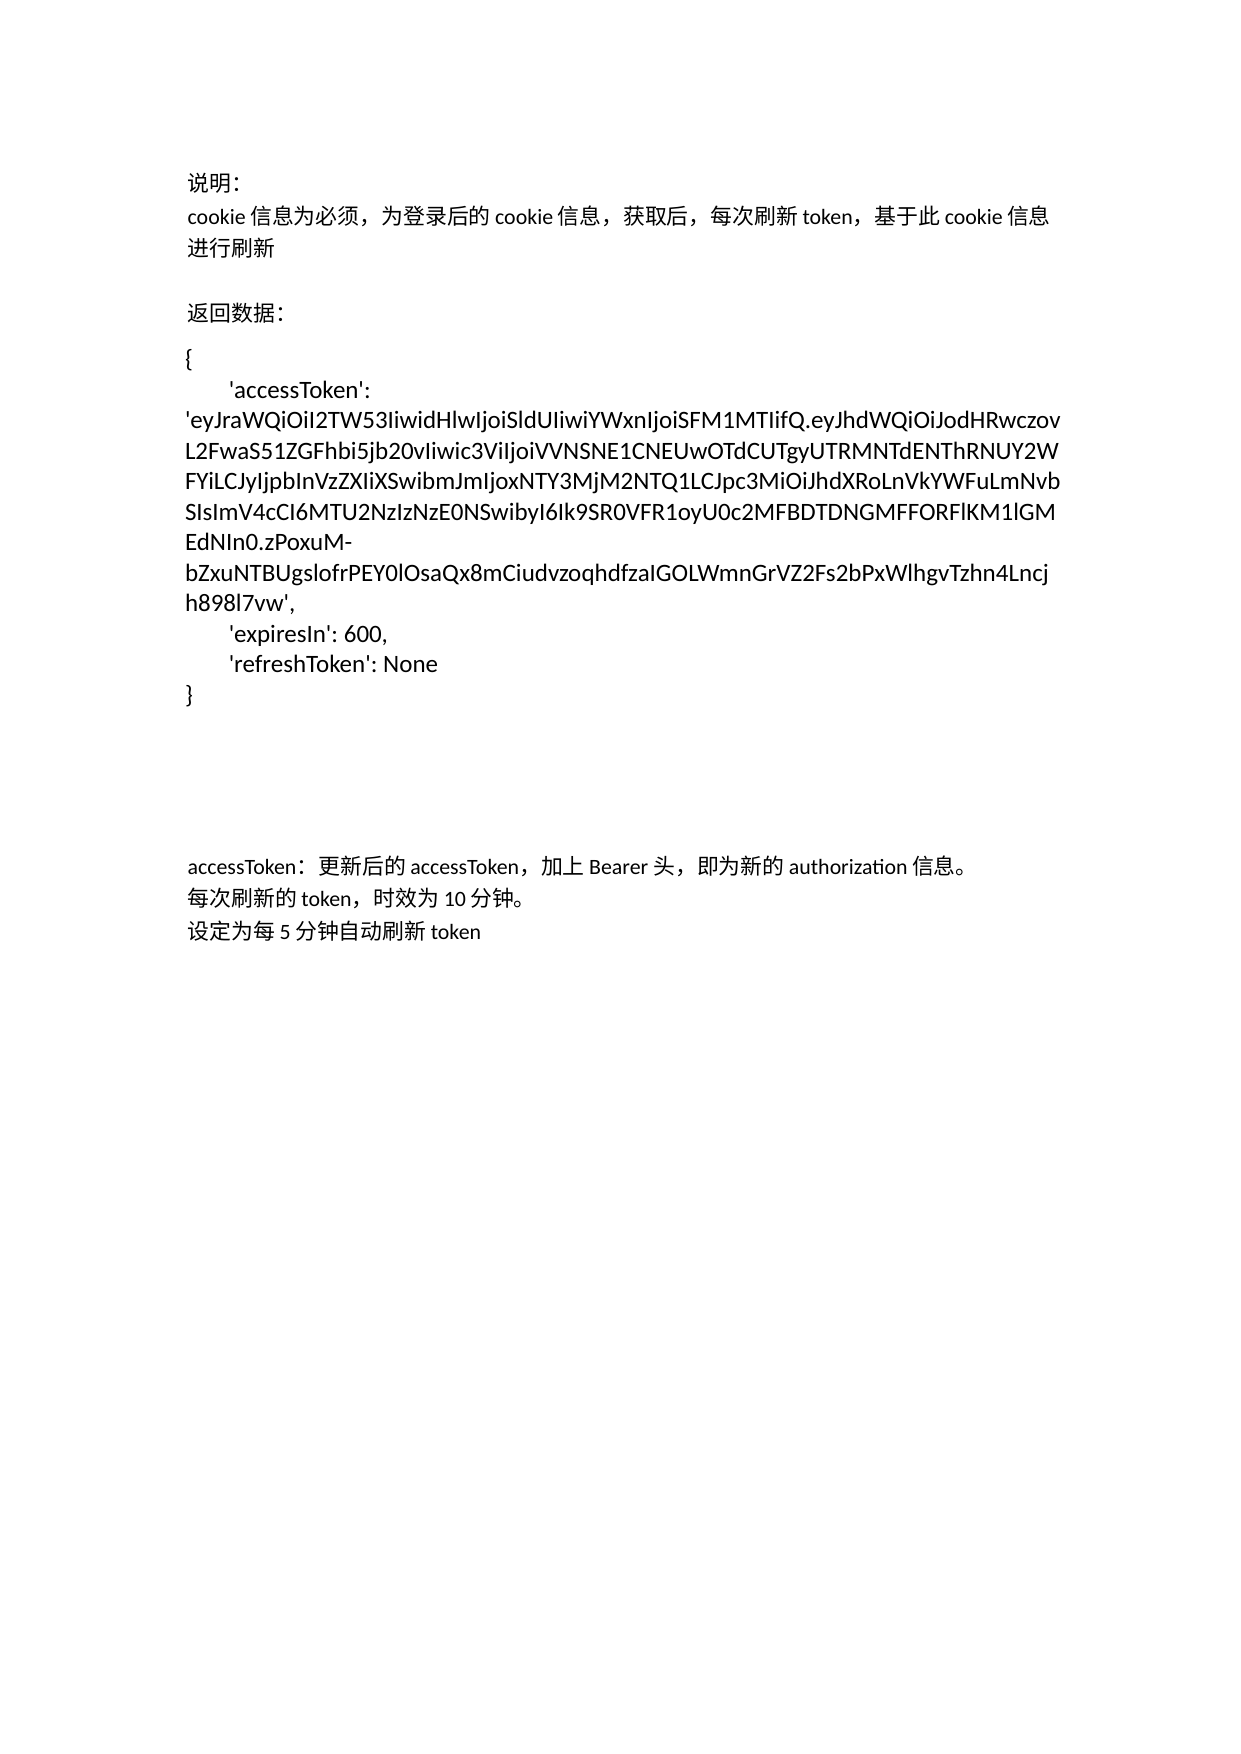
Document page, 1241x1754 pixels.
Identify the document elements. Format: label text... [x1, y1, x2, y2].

text 说明： [187, 162, 1053, 194]
text 返回数据： [187, 292, 1053, 324]
text 每次刷新的token，时效为10分钟。 [187, 877, 1053, 909]
text 设定为每5分钟自动刷新token [187, 909, 1053, 942]
text accessToken：更新后的accessToken，加上Bearer 头，即为新的authorization信息。 [187, 844, 1053, 877]
text cookie信息为必须，为登录后的cookie信息，获取后，每次刷新token，基于此cookie信息进行刷新 [187, 194, 1053, 259]
